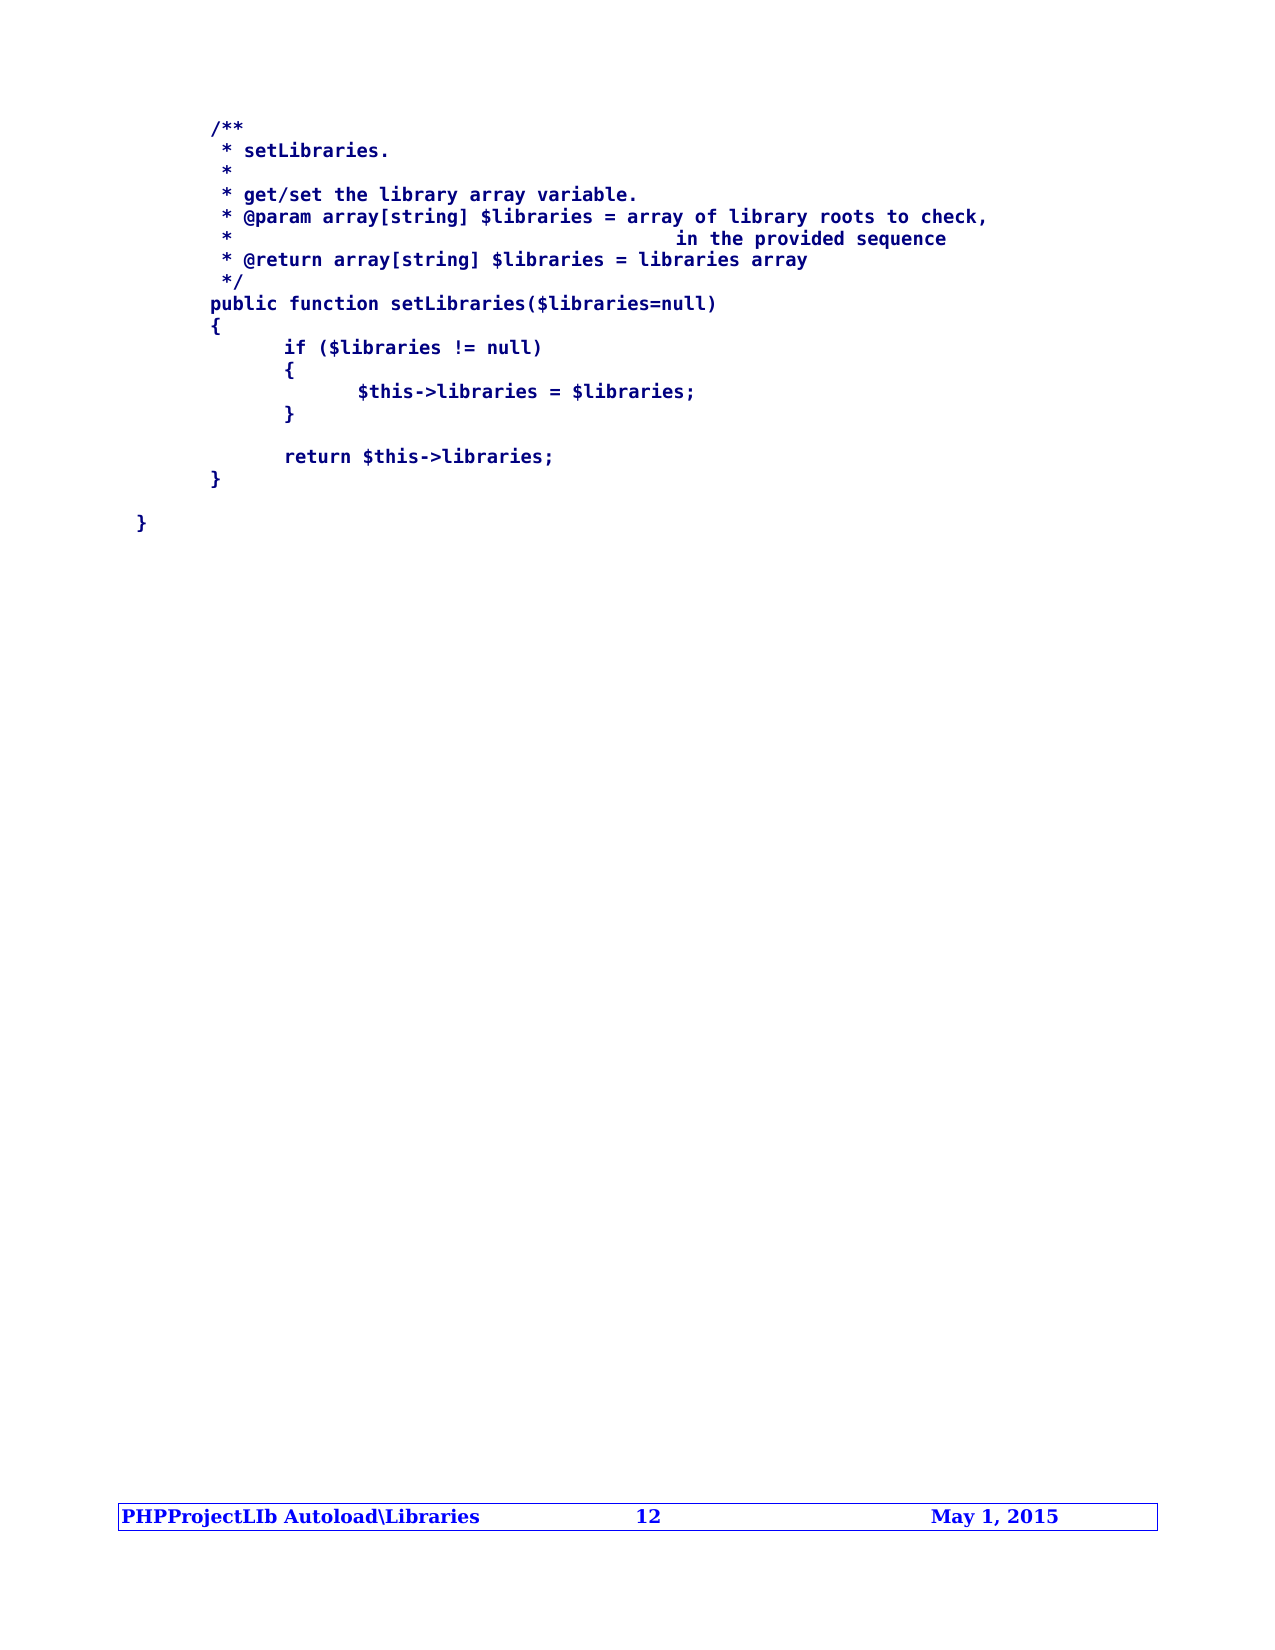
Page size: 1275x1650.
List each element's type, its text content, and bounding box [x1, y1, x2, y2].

list return $this->libraries; [136, 446, 1157, 468]
list } [136, 402, 1157, 424]
list { [136, 359, 1157, 381]
list * get/set the library array variable. [136, 184, 1157, 206]
list } [136, 468, 1157, 490]
list if ($libraries != null) [136, 337, 1157, 359]
list { [136, 315, 1157, 337]
list public function setLibraries($libraries=null) [136, 293, 1157, 315]
list * [136, 162, 1157, 184]
list * setLibraries. [136, 140, 1157, 162]
list * in the provided sequence [136, 227, 1157, 249]
list */ [136, 271, 1157, 293]
list /** [136, 118, 1157, 140]
list } [136, 512, 1157, 534]
list $this->libraries = $libraries; [136, 381, 1157, 402]
list * @return array[string] $libraries = libraries array [136, 249, 1157, 271]
list * @param array[string] $libraries = array of library roots to check, [136, 206, 1157, 227]
